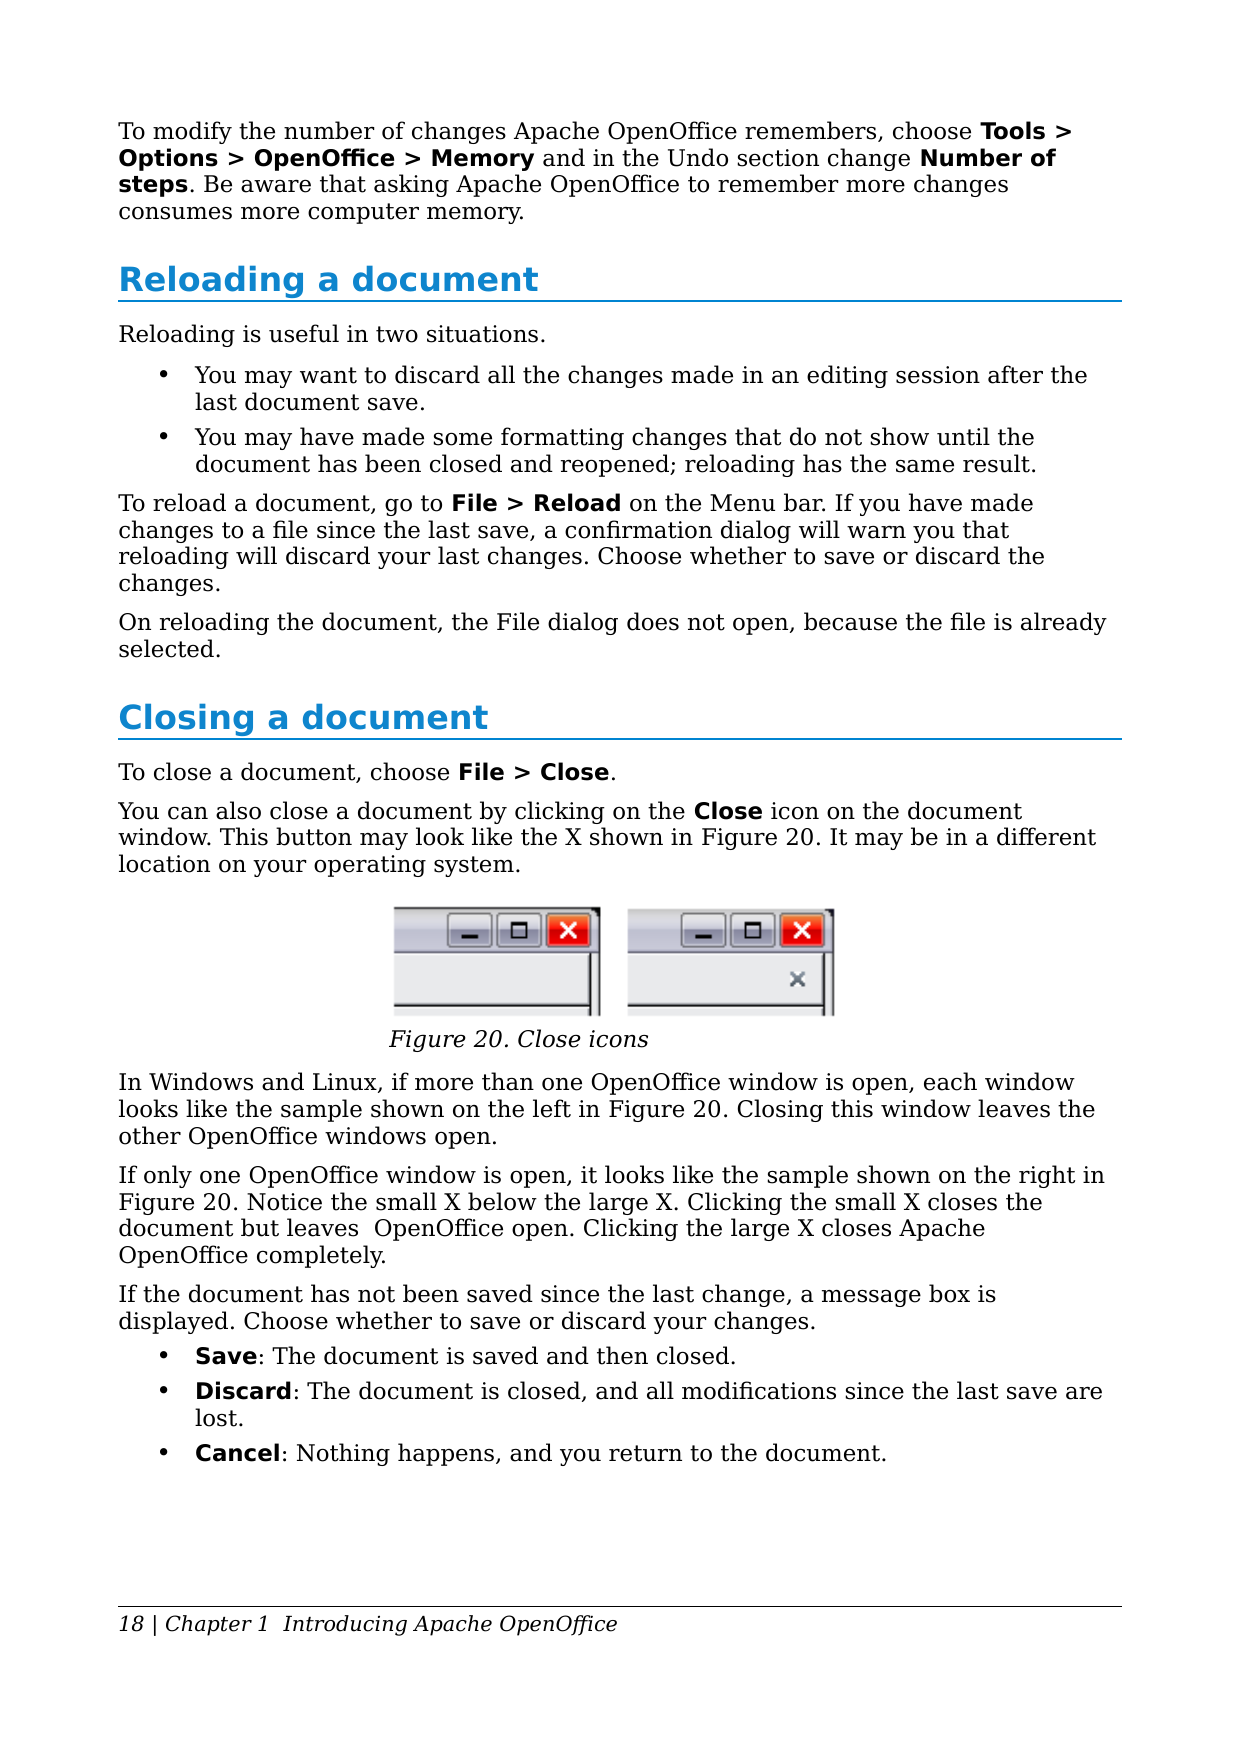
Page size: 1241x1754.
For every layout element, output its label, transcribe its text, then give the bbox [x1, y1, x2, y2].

subtitle Closing a document [118, 699, 1122, 738]
list You may have made some formatting changes that do not show until the document has been closed and reopened; reloading has the same result. [156, 422, 1122, 478]
text You can also close a document by clicking on the Close icon on the document window. This button may look like the X shown in Figure 20. It may be in a different location on your operating system. [118, 798, 1122, 878]
list Discard: The document is closed, and all modifications since the last save are lost. [156, 1376, 1122, 1432]
list Cancel: Nothing happens, and you return to the document. [156, 1438, 1122, 1468]
text On reloading the document, the File dialog does not open, because the file is already selected. [118, 609, 1122, 663]
text To reload a document, go to File > Reload on the Menu bar. If you have made changes to a file since the last save, a confirmation dialog will warn you that reloading will discard your last changes. Choose whether to save or discard the changes. [118, 490, 1122, 597]
text Reloading is useful in two situations. [118, 321, 1122, 347]
text In Windows and Linux, if more than one OpenOffice window is open, each window looks like the sample shown on the left in Figure 20. Closing this window leaves the other OpenOffice windows open. [118, 1069, 1122, 1149]
text Figure 20. Close icons [389, 1026, 851, 1053]
text To close a document, choose File > Close. [118, 759, 1122, 785]
list Save: The document is saved and then closed. [156, 1341, 1122, 1370]
subtitle Reloading a document [118, 261, 1122, 300]
text If only one OpenOffice window is open, it looks like the sample shown on the right in Figure 20. Notice the small X below the large X. Clicking the small X closes the document but leaves OpenOffice open. Clicking the large X closes Apache OpenOffice completely. [118, 1162, 1122, 1269]
list If the document has not been saved since the last change, a message box is displayed. Choose whether to save or discard your changes. [118, 1281, 1122, 1334]
text To modify the number of changes Apache OpenOffice remembers, choose Tools > Options > OpenOffice > Memory and in the Undo section change Number of steps. Be aware that asking Apache OpenOffice to remember more changes consumes more computer memory. [118, 118, 1122, 225]
picture [389, 902, 840, 1020]
list You may want to discard all the changes made in an editing session after the last document save. [156, 360, 1122, 416]
